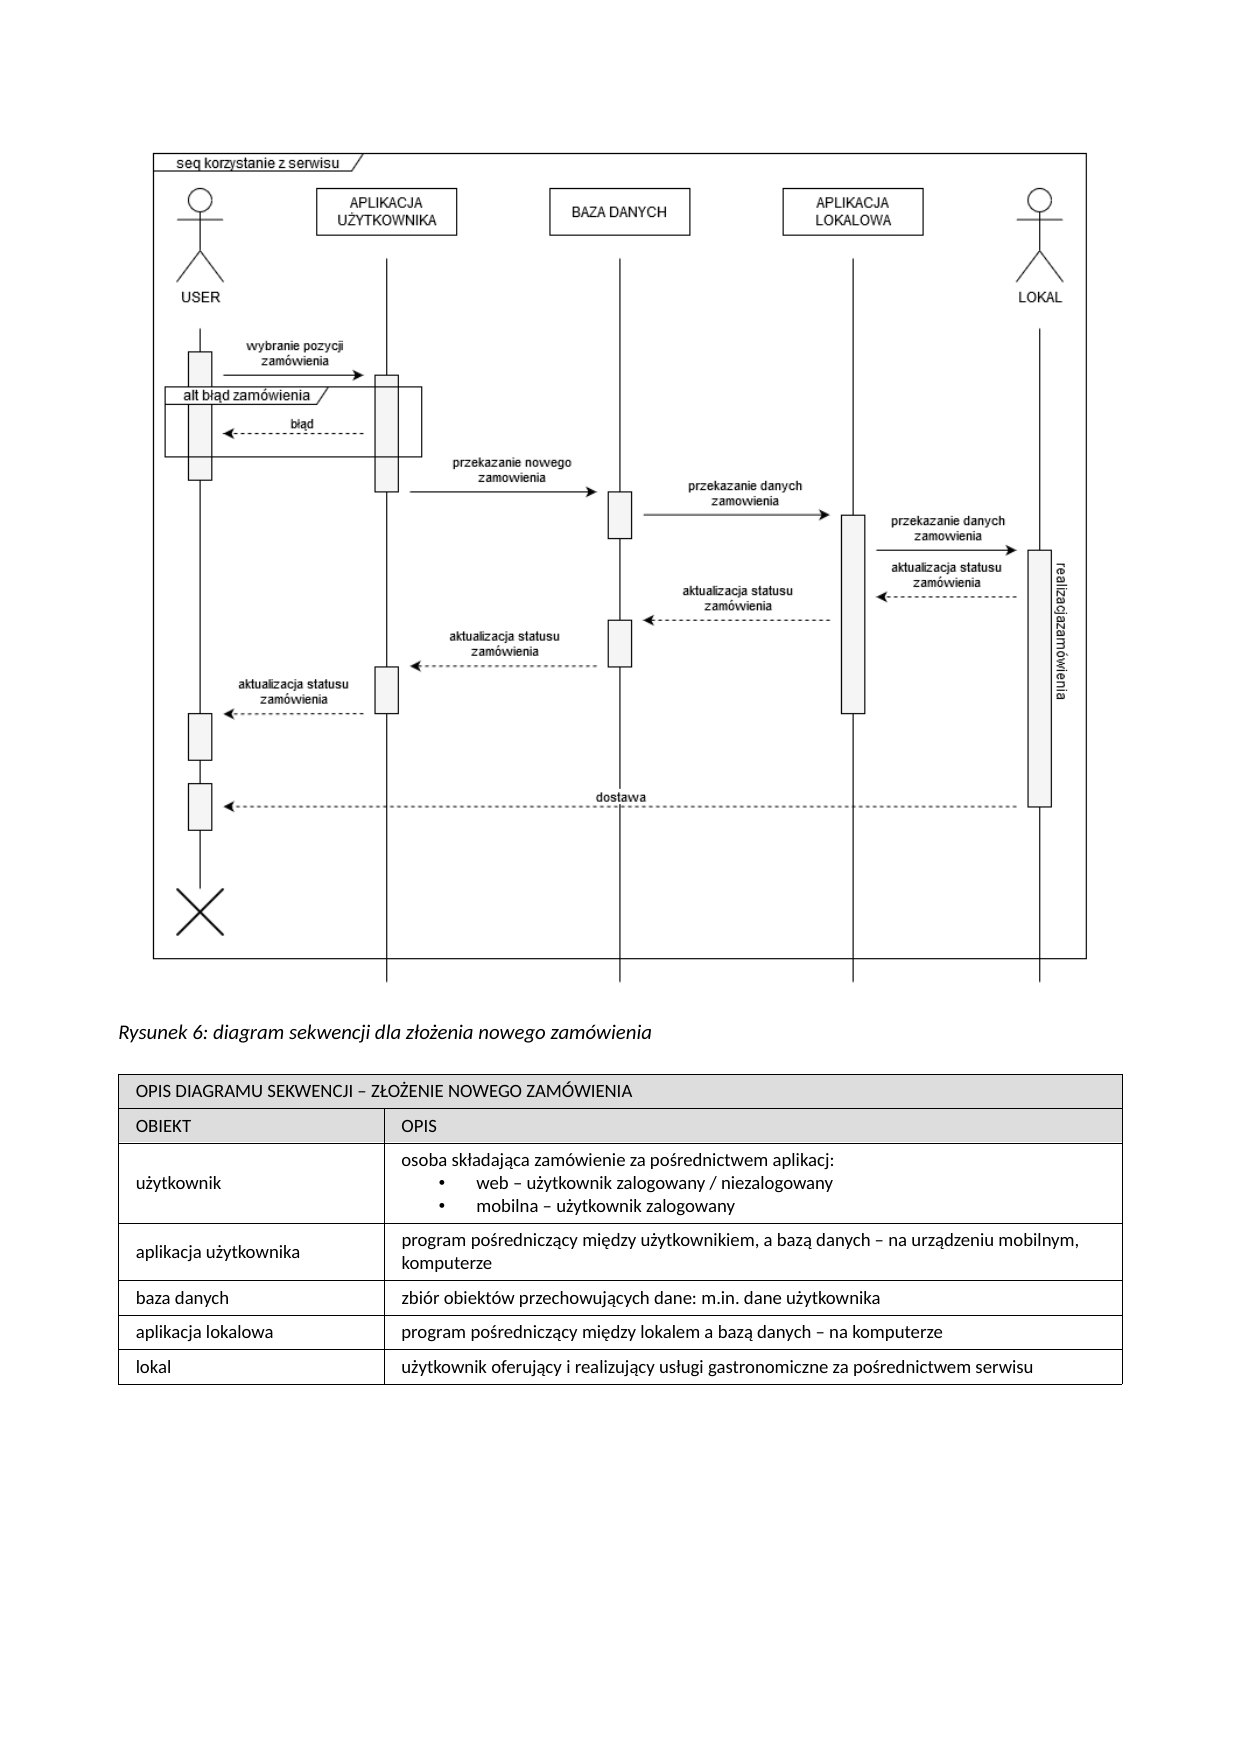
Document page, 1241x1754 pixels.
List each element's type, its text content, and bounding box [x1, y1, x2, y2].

table_cell baza danych [119, 1281, 384, 1315]
table_cell OBIEKT [119, 1109, 384, 1142]
table_cell aplikacja lokalowa [119, 1316, 384, 1349]
table_cell lokal [119, 1350, 384, 1384]
table_cell aplikacja użytkownika [119, 1224, 384, 1280]
table_cell program pośredniczący między użytkownikiem, a bazą danych – na urządzeniu mobilnym, komputerze [385, 1224, 1122, 1280]
table_cell program pośredniczący między lokalem a bazą danych – na komputerze [385, 1316, 1122, 1349]
table_cell użytkownik oferujący i realizujący usługi gastronomiczne za pośrednictwem serwisu [385, 1350, 1122, 1384]
table_cell użytkownik [119, 1144, 384, 1223]
table_cell osoba składająca zamówienie za pośrednictwem aplikacj: web – użytkownik zalogowany / niezalogowany mobilna – użytkownik zalogowany [385, 1144, 1122, 1223]
picture [118, 118, 1122, 1020]
table_cell OPIS [385, 1109, 1122, 1142]
table_cell zbiór obiektów przechowujących dane: m.in. dane użytkownika [385, 1281, 1122, 1315]
text Rysunek 6: diagram sekwencji dla złożenia nowego zamówienia [118, 1020, 1122, 1045]
table_header OPIS DIAGRAMU SEKWENCJI – ZŁOŻENIE NOWEGO ZAMÓWIENIA [119, 1075, 1122, 1108]
